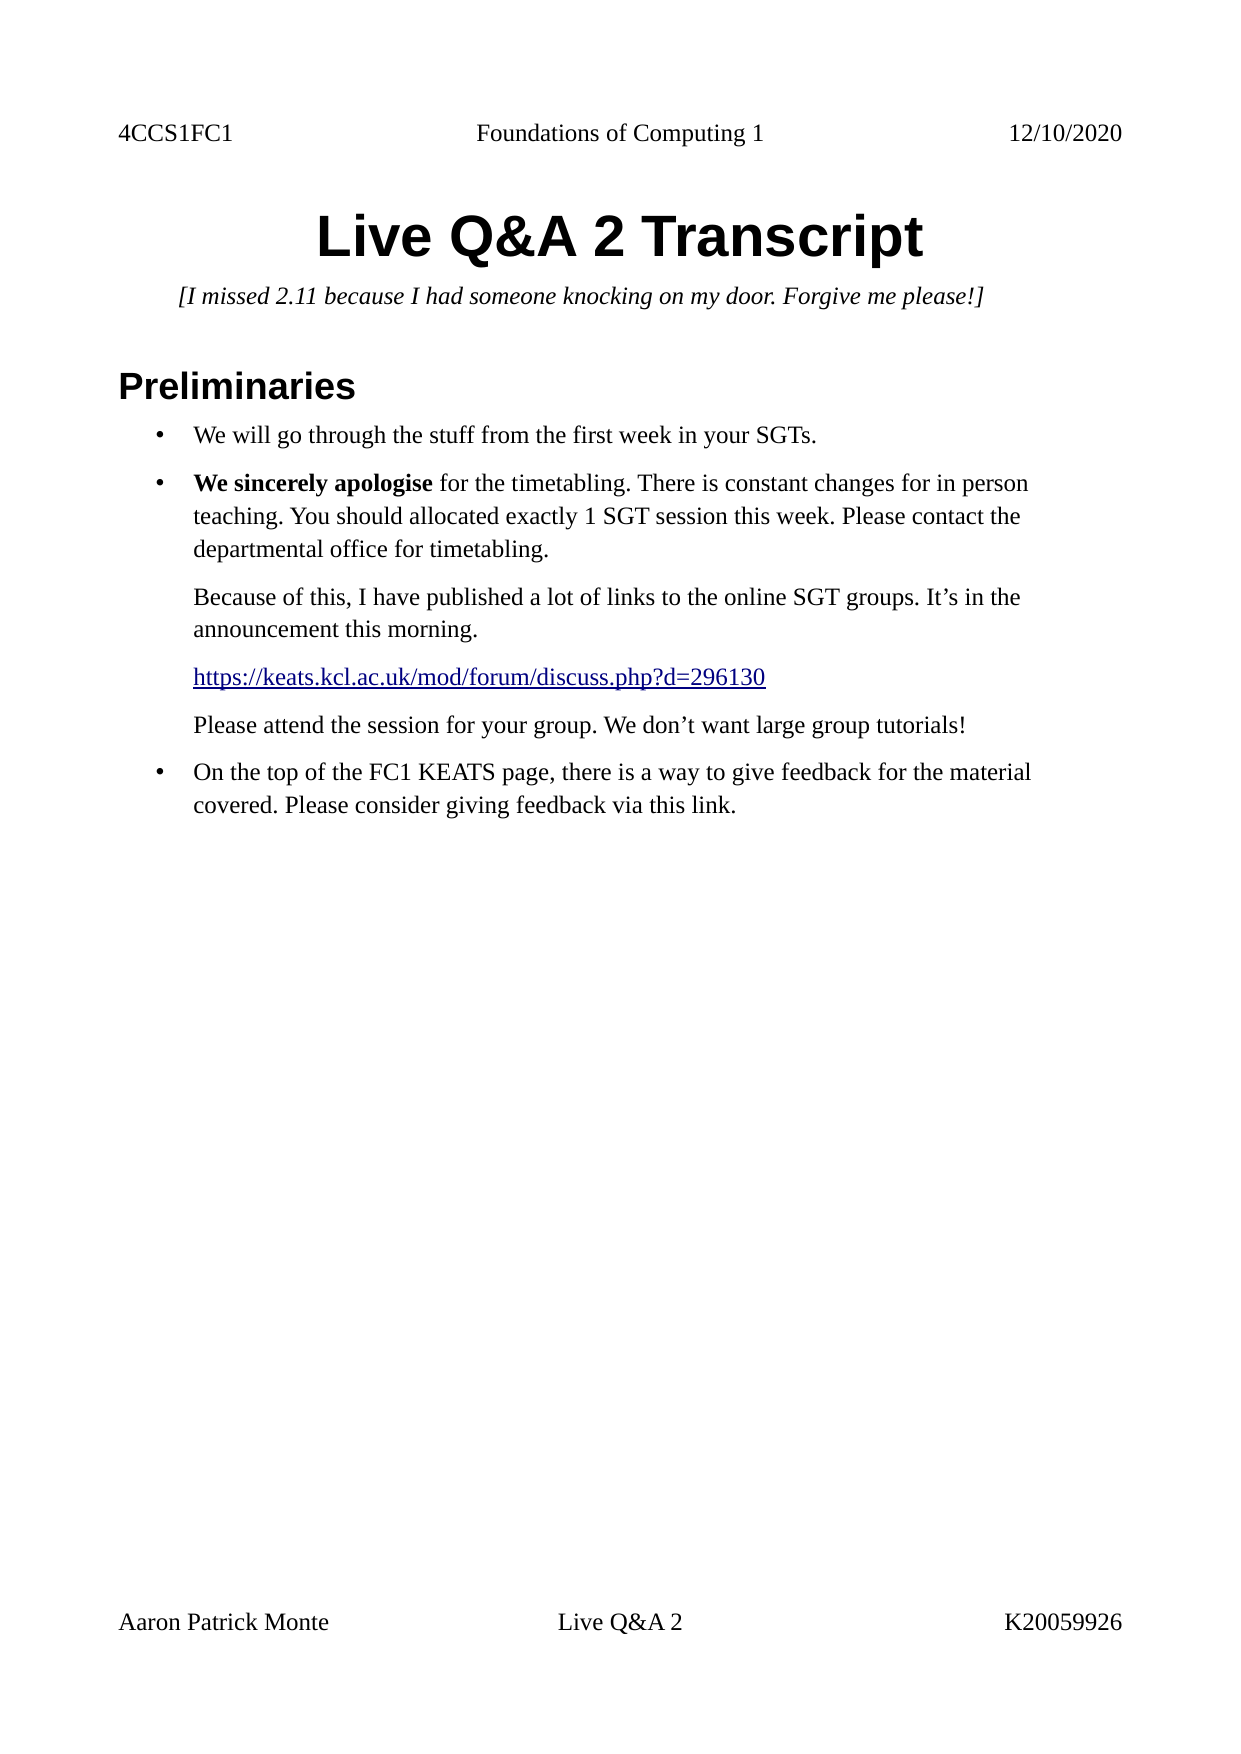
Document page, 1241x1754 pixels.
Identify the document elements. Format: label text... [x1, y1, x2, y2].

list We sincerely apologise for the timetabling. There is constant changes for in person teaching. You should allocated exactly 1 SGT session this week. Please contact the departmental office for timetabling. [156, 468, 1122, 563]
list Because of this, I have published a lot of links to the online SGT groups. It’s in the announcement this morning. [156, 582, 1122, 643]
text [I missed 2.11 because I had someone knocking on my door. Forgive me please!] [177, 281, 1063, 310]
list We will go through the stuff from the first week in your SGTs. [156, 420, 1122, 449]
title Live Q&A 2 Transcript [118, 201, 1122, 268]
list Please attend the session for your group. We don’t want large group tutorials! [156, 710, 1122, 738]
subtitle Preliminaries [118, 364, 1122, 408]
list https://keats.kcl.ac.uk/mod/forum/discuss.php?d=296130 [156, 662, 1122, 691]
list On the top of the FC1 KEATS page, there is a way to give feedback for the material covered. Please consider giving feedback via this link. [156, 757, 1122, 819]
